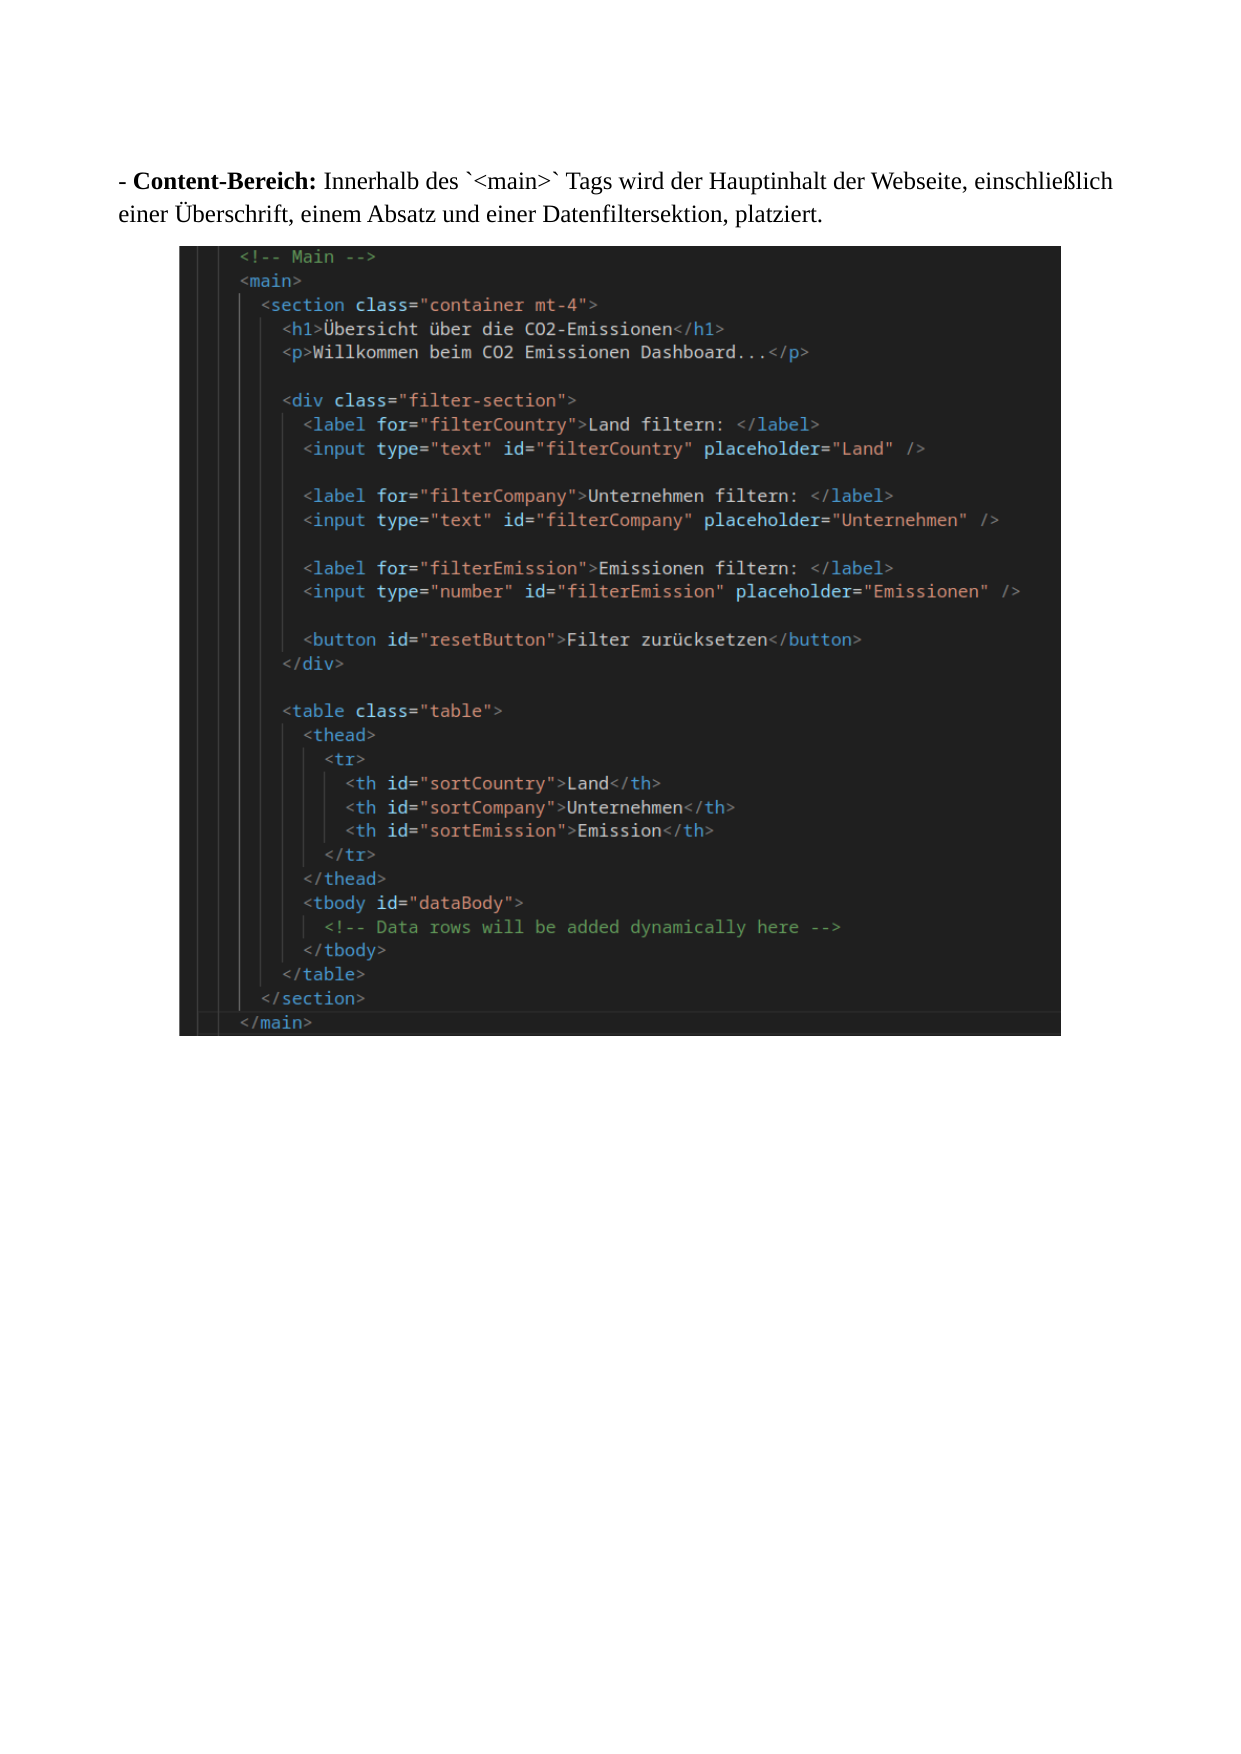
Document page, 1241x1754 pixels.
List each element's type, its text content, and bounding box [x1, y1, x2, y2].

text - Content-Bereich: Innerhalb des `<main>` Tags wird der Hauptinhalt der Webseite, einschließlich einer Überschrift, einem Absatz und einer Datenfiltersektion, platziert. [118, 166, 1122, 227]
picture [179, 246, 1061, 1036]
